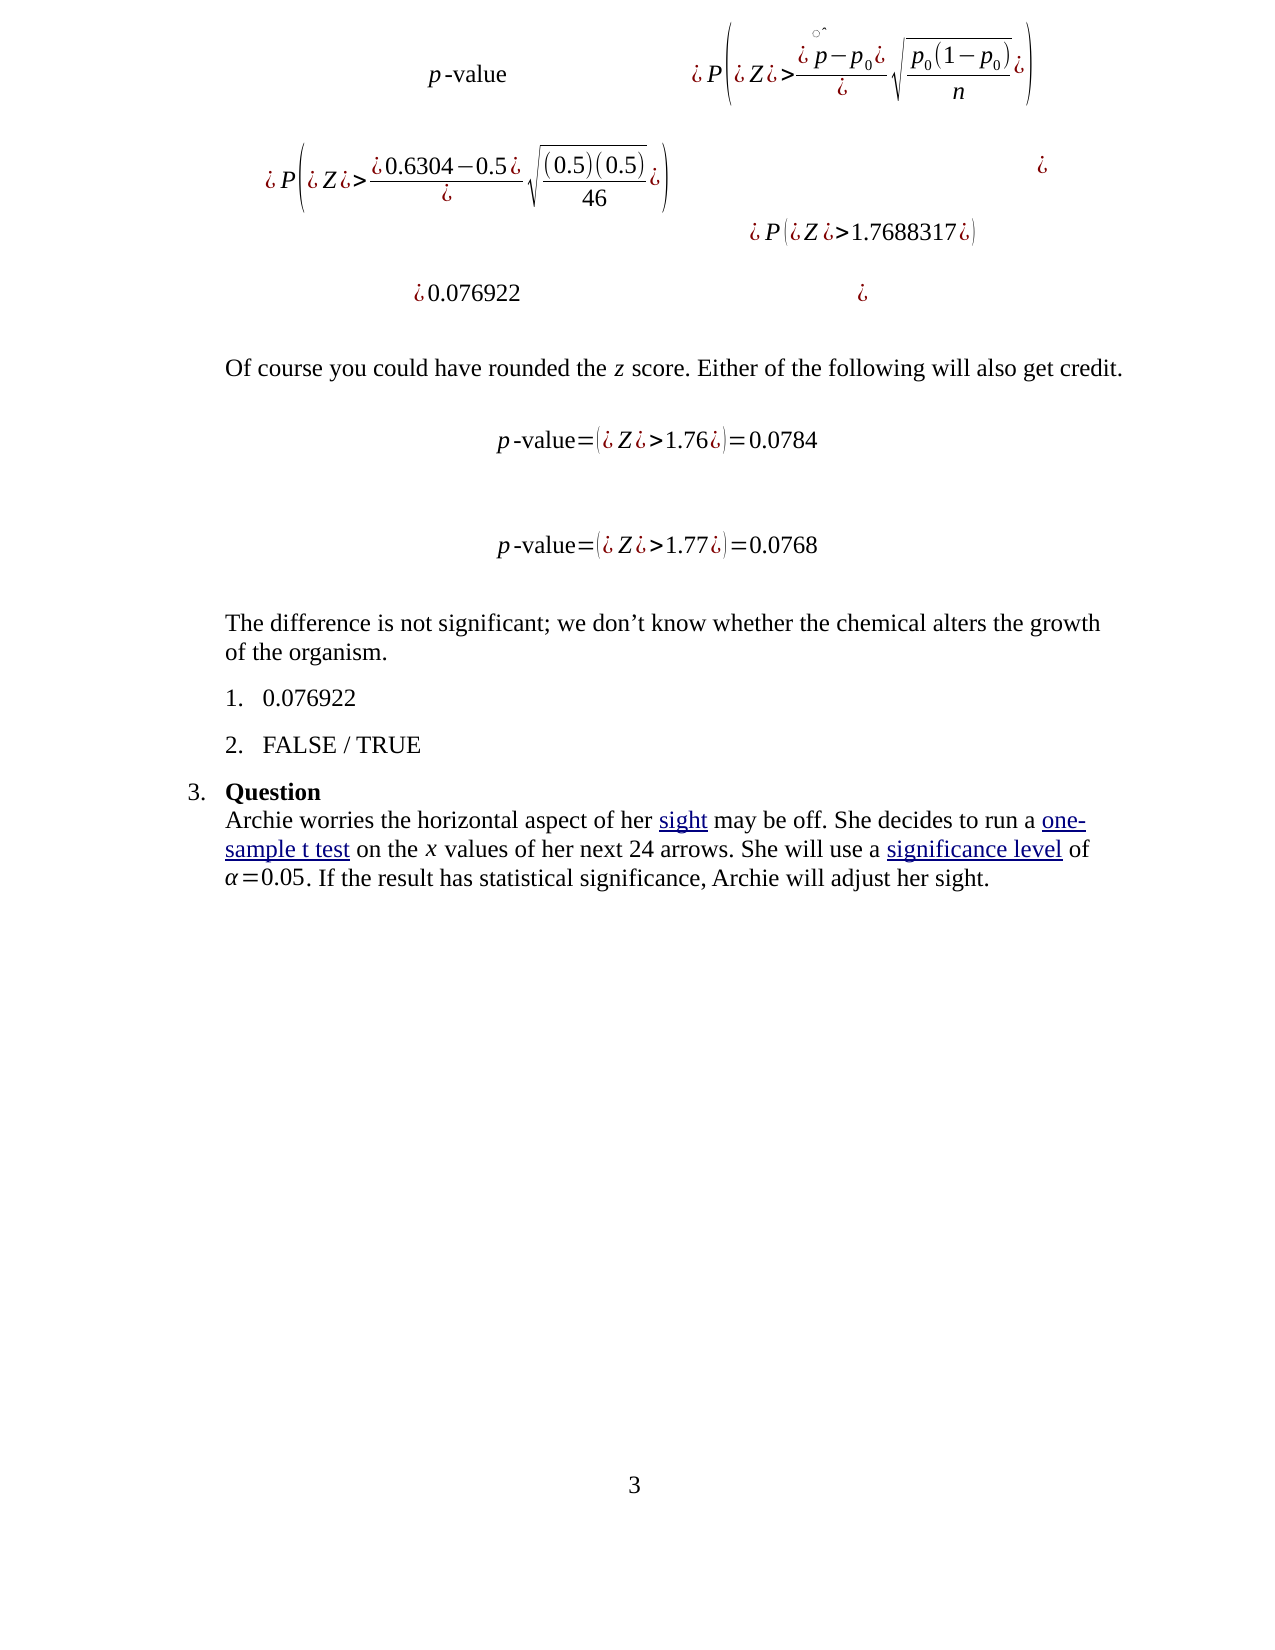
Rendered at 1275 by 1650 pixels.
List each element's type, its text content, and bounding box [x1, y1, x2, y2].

list 0.076922 [225, 683, 1125, 712]
list Of course you could have rounded the score. Either of the following will also get credit. [187, 353, 1125, 382]
list Question Archie worries the horizontal aspect of her sight may be off. She decides to run a one-sample t test on the values of her next 24 arrows. She will use a significance level of . If the result has statistical significance, Archie will adjust her sight. [187, 777, 1125, 892]
list FALSE / TRUE [225, 730, 1125, 759]
list The difference is not significant; we don’t know whether the chemical alters the growth of the organism. [187, 608, 1125, 665]
